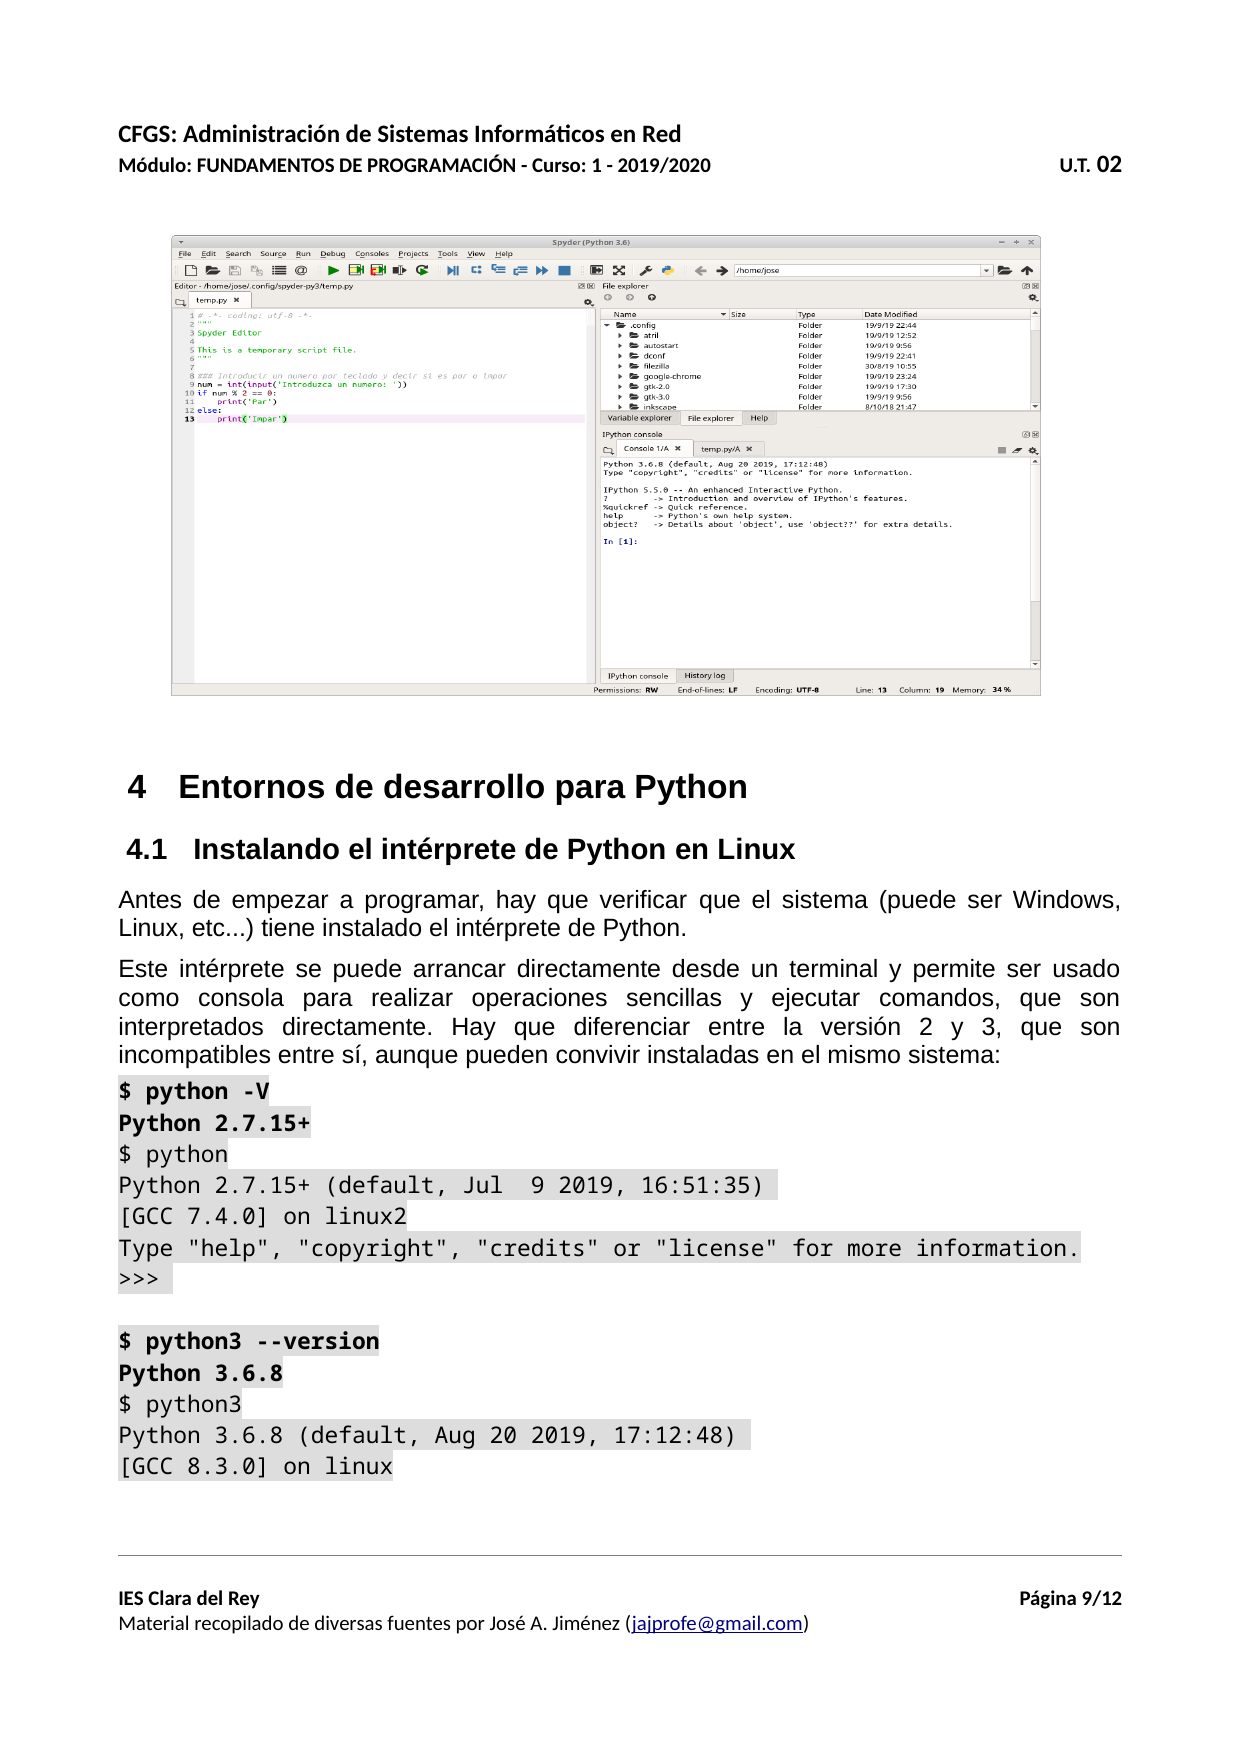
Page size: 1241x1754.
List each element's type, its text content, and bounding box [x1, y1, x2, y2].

text [GCC 7.4.0] on linux2 [407, 1200, 1122, 1231]
text $ python3 [242, 1388, 1122, 1419]
text $ python -V [269, 1075, 1122, 1106]
text Python 2.7.15+ [311, 1106, 1122, 1138]
text $ python3 --version [379, 1325, 1122, 1356]
text [GCC 8.3.0] on linux [393, 1450, 1122, 1481]
text $ python [228, 1138, 1122, 1169]
subtitle Entornos de desarrollo para Python [118, 767, 1122, 805]
text Python 3.6.8 [283, 1356, 1122, 1388]
text Antes de empezar a programar, hay que verificar que el sistema (puede ser Windows, Linux, etc...) tiene instalado el intérprete de Python. [118, 884, 1122, 942]
text Este intérprete se puede arrancar directamente desde un terminal y permite ser usado como consola para realizar operaciones sencillas y ejecutar comandos, que son interpretados directamente. Hay que diferenciar entre la versión 2 y 3, que son incompatibles entre sí, aunque pueden convivir instaladas en el mismo sistema: [118, 954, 1122, 1069]
text >>> [173, 1263, 1122, 1294]
subtitle Instalando el intérprete de Python en Linux [118, 832, 1122, 866]
text Python 3.6.8 (default, Aug 20 2019, 17:12:48) [751, 1419, 1122, 1450]
text Python 2.7.15+ (default, Jul 9 2019, 16:51:35) [778, 1169, 1122, 1200]
picture [171, 235, 1041, 696]
